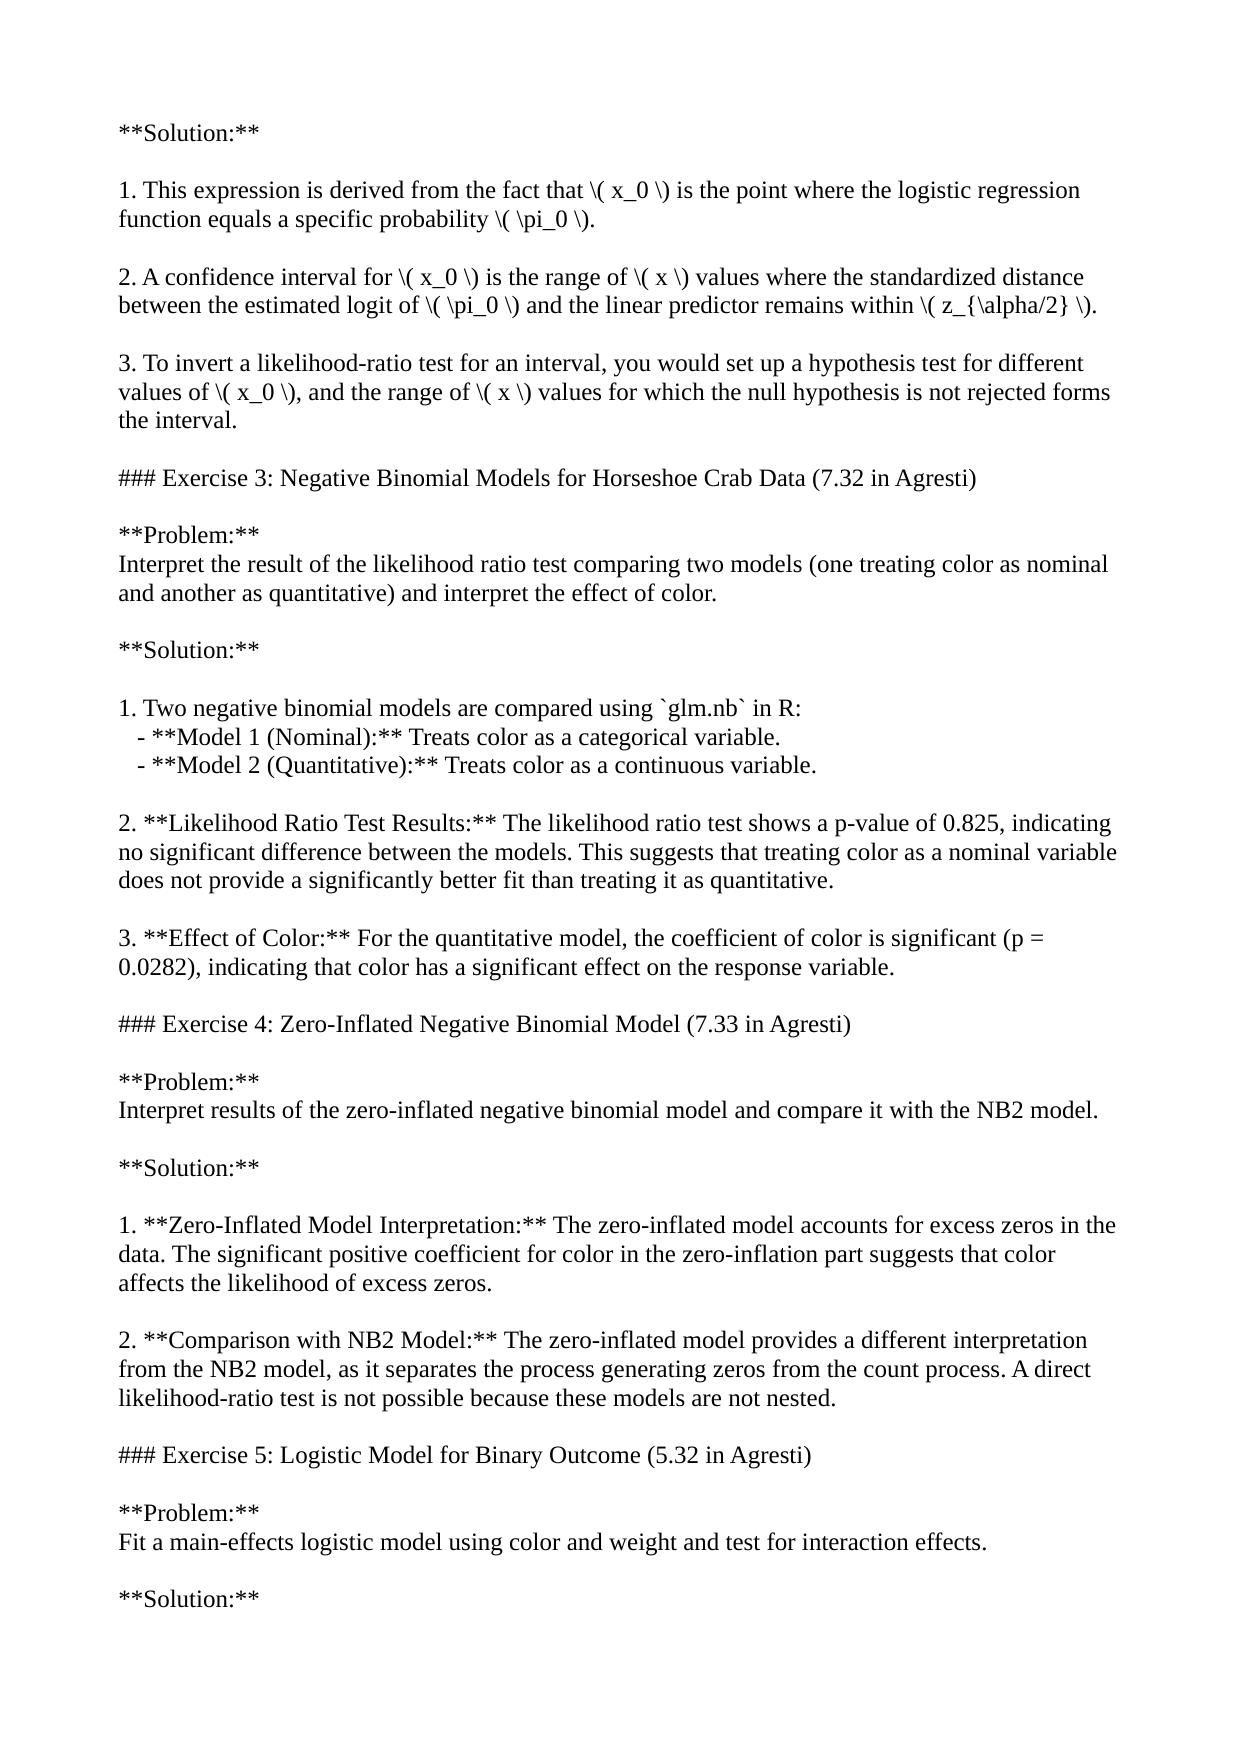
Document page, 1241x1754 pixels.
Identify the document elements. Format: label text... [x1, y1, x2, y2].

text ### Exercise 5: Logistic Model for Binary Outcome (5.32 in Agresti) [118, 1441, 1122, 1469]
text 2. A confidence interval for \( x_0 \) is the range of \( x \) values where the standardized distance between the estimated logit of \( \pi_0 \) and the linear predictor remains within \( z_{\alpha/2} \). [118, 262, 1122, 319]
text - **Model 2 (Quantitative):** Treats color as a continuous variable. [118, 751, 1122, 779]
text **Solution:** [118, 1584, 1122, 1613]
text 3. **Effect of Color:** For the quantitative model, the coefficient of color is significant (p = 0.0282), indicating that color has a significant effect on the response variable. [118, 923, 1122, 981]
text 1. **Zero-Inflated Model Interpretation:** The zero-inflated model accounts for excess zeros in the data. The significant positive coefficient for color in the zero-inflation part suggests that color affects the likelihood of excess zeros. [118, 1211, 1122, 1297]
text **Problem:** [118, 521, 1122, 549]
text 2. **Comparison with NB2 Model:** The zero-inflated model provides a different interpretation from the NB2 model, as it separates the process generating zeros from the count process. A direct likelihood-ratio test is not possible because these models are not nested. [118, 1326, 1122, 1412]
text 1. This expression is derived from the fact that \( x_0 \) is the point where the logistic regression function equals a specific probability \( \pi_0 \). [118, 176, 1122, 233]
text **Problem:** [118, 1067, 1122, 1096]
text 3. To invert a likelihood-ratio test for an interval, you would set up a hypothesis test for different values of \( x_0 \), and the range of \( x \) values for which the null hypothesis is not rejected forms the interval. [118, 348, 1122, 434]
text **Solution:** [118, 636, 1122, 664]
text 2. **Likelihood Ratio Test Results:** The likelihood ratio test shows a p-value of 0.825, indicating no significant difference between the models. This suggests that treating color as a nominal variable does not provide a significantly better fit than treating it as quantitative. [118, 808, 1122, 894]
text Fit a main-effects logistic model using color and weight and test for interaction effects. [118, 1527, 1122, 1556]
text **Problem:** [118, 1498, 1122, 1527]
text Interpret results of the zero-inflated negative binomial model and compare it with the NB2 model. [118, 1096, 1122, 1124]
text **Solution:** [118, 1153, 1122, 1182]
text ### Exercise 4: Zero-Inflated Negative Binomial Model (7.33 in Agresti) [118, 1009, 1122, 1038]
text ### Exercise 3: Negative Binomial Models for Horseshoe Crab Data (7.32 in Agresti) [118, 463, 1122, 492]
text Interpret the result of the likelihood ratio test comparing two models (one treating color as nominal and another as quantitative) and interpret the effect of color. [118, 549, 1122, 607]
text - **Model 1 (Nominal):** Treats color as a categorical variable. [118, 722, 1122, 751]
text **Solution:** [118, 118, 1122, 147]
text 1. Two negative binomial models are compared using `glm.nb` in R: [118, 693, 1122, 722]
